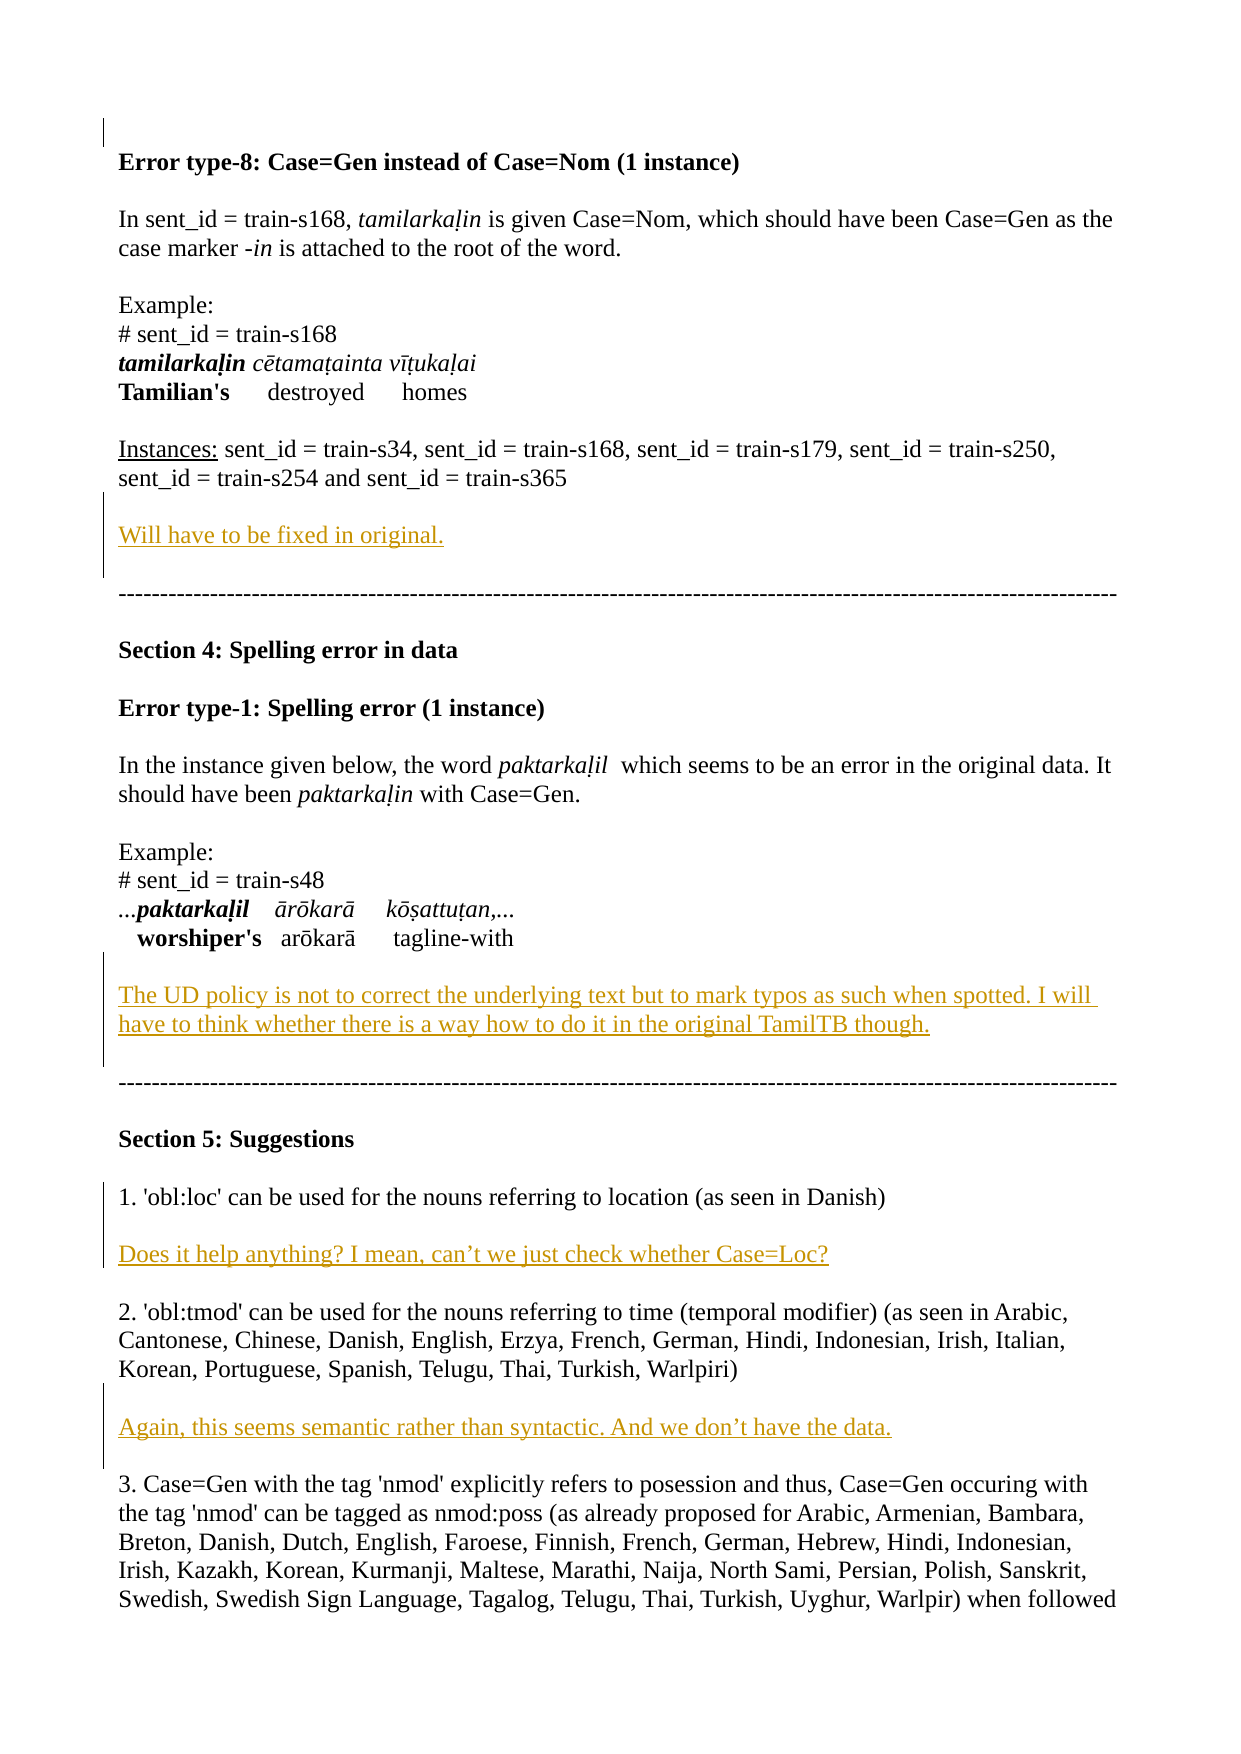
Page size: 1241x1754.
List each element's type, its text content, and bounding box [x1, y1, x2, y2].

text Section 4: Spelling error in data [118, 636, 1122, 664]
text The UD policy is not to correct the underlying text but to mark typos as such when spotted. I will have to think whether there is a way how to do it in the original TamilTB though. [118, 981, 1122, 1038]
text ------------------------------------------------------------------------------------------------------------------------ [118, 1067, 1122, 1096]
text Will have to be fixed in original. [118, 521, 1122, 549]
text ...paktarkaḷil ārōkarā kōṣattuṭan,... [118, 894, 1122, 923]
text Again, this seems semantic rather than syntactic. And we don’t have the data. [118, 1412, 1122, 1441]
text 2. 'obl:tmod' can be used for the nouns referring to time (temporal modifier) (as seen in Arabic, Cantonese, Chinese, Danish, English, Erzya, French, German, Hindi, Indonesian, Irish, Italian, Korean, Portuguese, Spanish, Telugu, Thai, Turkish, Warlpiri) [118, 1297, 1122, 1383]
text Section 5: Suggestions [118, 1124, 1122, 1153]
text Error type-1: Spelling error (1 instance) [118, 693, 1122, 722]
text # sent_id = train-s48 [118, 866, 1122, 894]
text Error type-8: Case=Gen instead of Case=Nom (1 instance) [118, 147, 1122, 176]
text In the instance given below, the word paktarkaḷil which seems to be an error in the original data. It should have been paktarkaḷin with Case=Gen. [118, 751, 1122, 808]
text Instances: sent_id = train-s34, sent_id = train-s168, sent_id = train-s179, sent_id = train-s250, sent_id = train-s254 and sent_id = train-s365 [118, 434, 1122, 492]
text In sent_id = train-s168, tamilarkaḷin is given Case=Nom, which should have been Case=Gen as the case marker -in is attached to the root of the word. [118, 204, 1122, 262]
text worshiper's arōkarā tagline-with [118, 923, 1122, 952]
text 3. Case=Gen with the tag 'nmod' explicitly refers to posession and thus, Case=Gen occuring with the tag 'nmod' can be tagged as nmod:poss (as already proposed for Arabic, Armenian, Bambara, Breton, Danish, Dutch, English, Faroese, Finnish, French, German, Hebrew, Hindi, Indonesian, Irish, Kazakh, Korean, Kurmanji, Maltese, Marathi, Naija, North Sami, Persian, Polish, Sanskrit, Swedish, Swedish Sign Language, Tagalog, Telugu, Thai, Turkish, Uyghur, Warlpir) when followed [118, 1469, 1122, 1613]
text Example: [118, 837, 1122, 866]
text ------------------------------------------------------------------------------------------------------------------------ [118, 578, 1122, 607]
text Tamilian's destroyed homes [118, 377, 1122, 406]
text Example: [118, 291, 1122, 319]
text # sent_id = train-s168 [118, 319, 1122, 348]
text Does it help anything? I mean, can’t we just check whether Case=Loc? [118, 1239, 1122, 1268]
text tamilarkaḷin cētamaṭainta vīṭukaḷai [118, 348, 1122, 377]
text 1. 'obl:loc' can be used for the nouns referring to location (as seen in Danish) [118, 1182, 1122, 1211]
